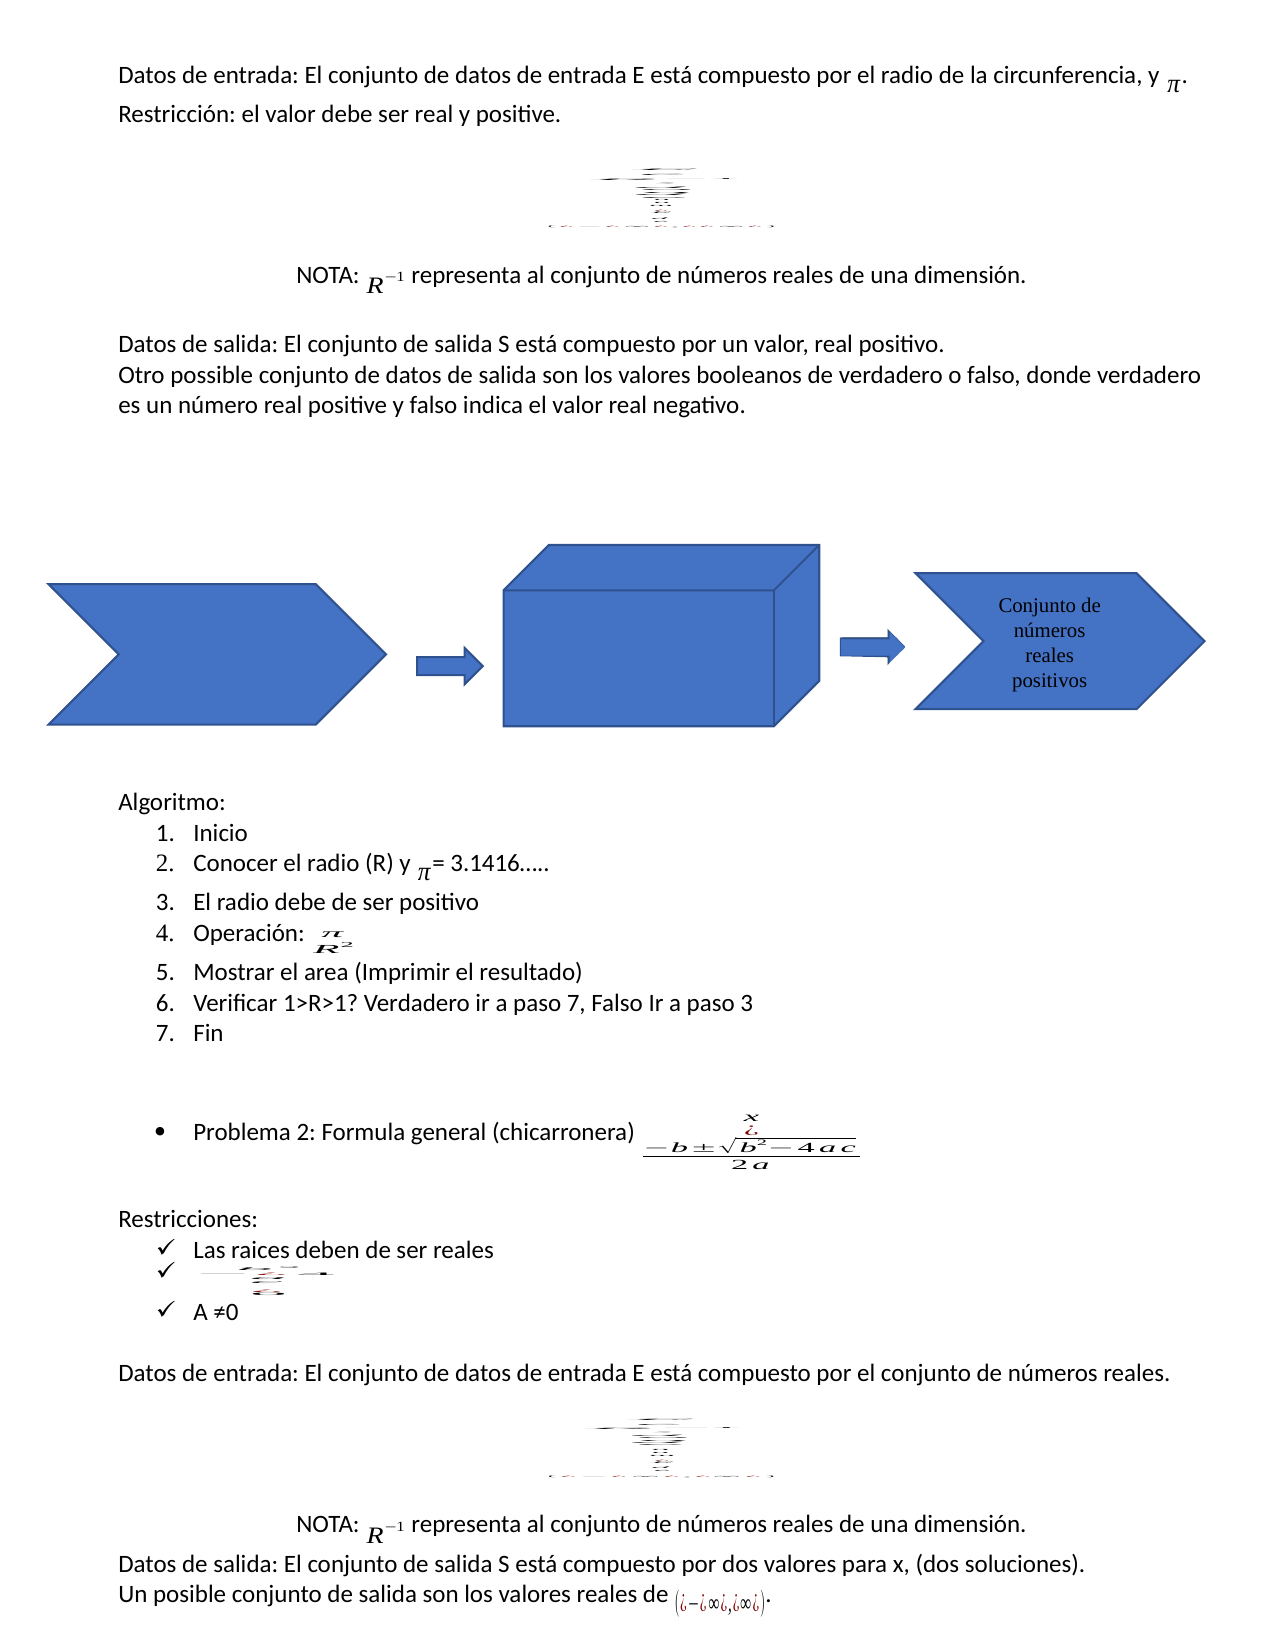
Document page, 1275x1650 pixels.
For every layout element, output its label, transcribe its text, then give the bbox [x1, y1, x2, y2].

text Algoritmo: [118, 786, 1205, 817]
text Datos de salida: El conjunto de salida S está compuesto por dos valores para x, (dos soluciones). [118, 1548, 1205, 1578]
text Restricción: el valor debe ser real y positive. [118, 98, 1205, 129]
text Restricciones: [118, 1203, 1205, 1234]
list El radio debe de ser positivo [156, 886, 1205, 917]
list Operación: [156, 917, 1205, 956]
text Datos de entrada: El conjunto de datos de entrada E está compuesto por el conjunto de números reales. [118, 1358, 1205, 1388]
text Un posible conjunto de salida son los valores reales de . [118, 1578, 1205, 1617]
list Inicio [156, 817, 1205, 847]
list A ≠0 [156, 1297, 1205, 1327]
text Datos de salida: El conjunto de salida S está compuesto por un valor, real positivo. [118, 328, 1205, 359]
text Otro possible conjunto de datos de salida son los valores booleanos de verdadero o falso, donde verdadero es un número real positive y falso indica el valor real negativo. [118, 359, 1205, 420]
list Mostrar el area (Imprimir el resultado) [156, 956, 1205, 987]
list Conocer el radio (R) y = 3.1416….. [156, 847, 1205, 886]
text NOTA: representa al conjunto de números reales de una dimensión. [118, 1508, 1205, 1548]
list Fin [156, 1017, 1205, 1048]
list Las raices deben de ser reales [156, 1234, 1205, 1264]
list Verificar 1>R>1? Verdadero ir a paso 7, Falso Ir a paso 3 [156, 987, 1205, 1017]
list Problema 2: Formula general (chicarronera) [156, 1109, 1205, 1173]
text NOTA: representa al conjunto de números reales de una dimensión. [118, 259, 1205, 298]
text Datos de entrada: El conjunto de datos de entrada E está compuesto por el radio de la circunferencia, y . [118, 59, 1205, 98]
